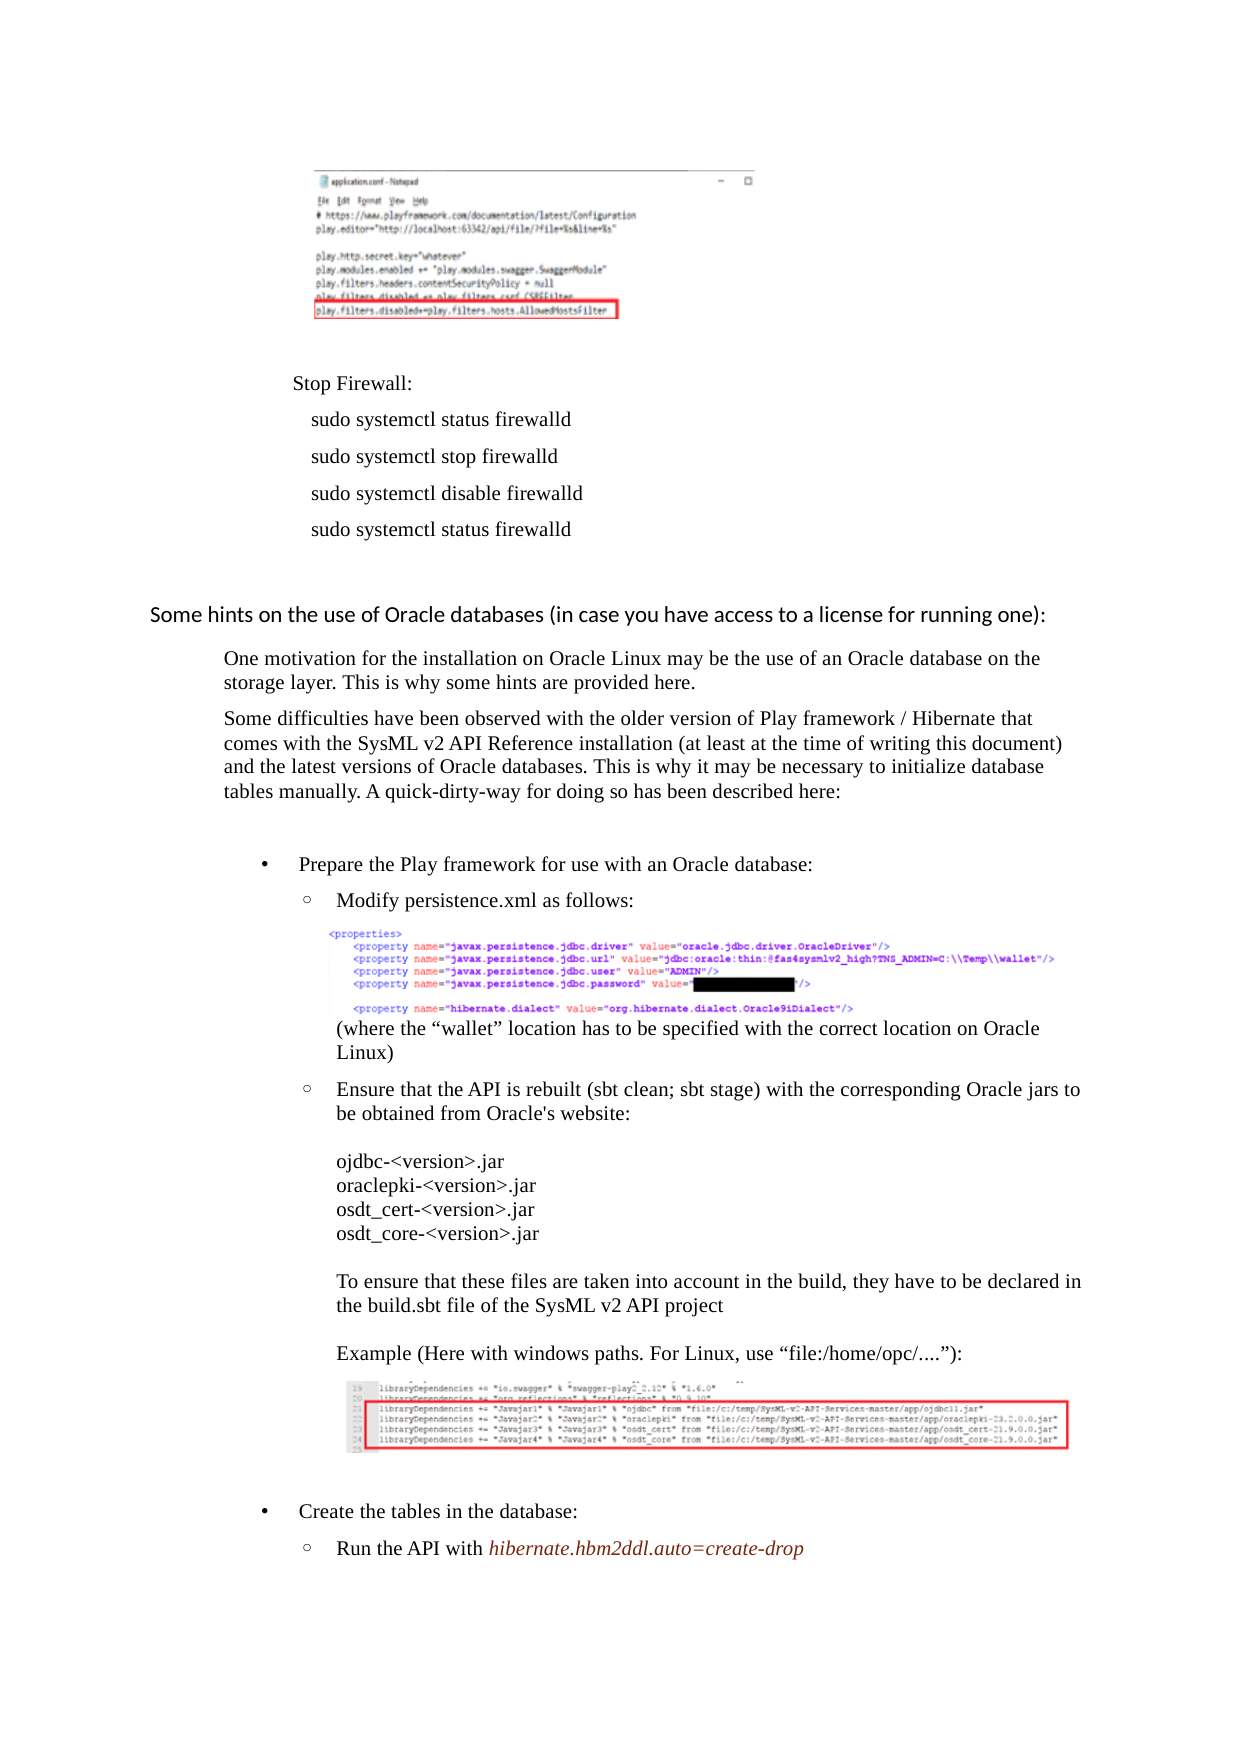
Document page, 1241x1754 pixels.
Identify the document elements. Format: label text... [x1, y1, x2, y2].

list Run the API with hibernate.hbm2ddl.auto=create-drop [299, 1536, 1090, 1560]
text Some hints on the use of Oracle databases (in case you have access to a license for running one): [150, 599, 1090, 628]
text sudo systemctl status firewalld [300, 407, 1090, 431]
text Stop Firewall: [150, 371, 1090, 395]
text One motivation for the installation on Oracle Linux may be the use of an Oracle database on the storage layer. This is why some hints are provided here. [224, 646, 1090, 694]
text Some difficulties have been observed with the older version of Play framework / Hibernate that comes with the SysML v2 API Reference installation (at least at the time of writing this document) and the latest versions of Oracle databases. This is why it may be necessary to initialize database tables manually. A quick-dirty-way for doing so has been described here: [224, 706, 1090, 802]
list Ensure that the API is rebuilt (sbt clean; sbt stage) with the corresponding Oracle jars to be obtained from Oracle's website: ojdbc-<version>.jar oraclepki-<version>.jar osdt_cert-<version>.jar osdt_core-<version>.jar To ensure that these files are taken into account in the build, they have to be declared in the build.sbt file of the SysML v2 API project Example (Here with windows paths. For Linux, use “file:/home/opc/....”): [299, 1077, 1090, 1365]
text sudo systemctl status firewalld [300, 517, 1090, 541]
list Create the tables in the database: [261, 1499, 1090, 1523]
list Prepare the Play framework for use with an Oracle database: [261, 852, 1090, 876]
text sudo systemctl disable firewalld [300, 480, 1090, 504]
list Modify persistence.xml as follows: (where the “wallet” location has to be specified with the correct location on Oracle Linux) [299, 888, 1090, 1064]
text sudo systemctl stop firewalld [300, 444, 1090, 468]
